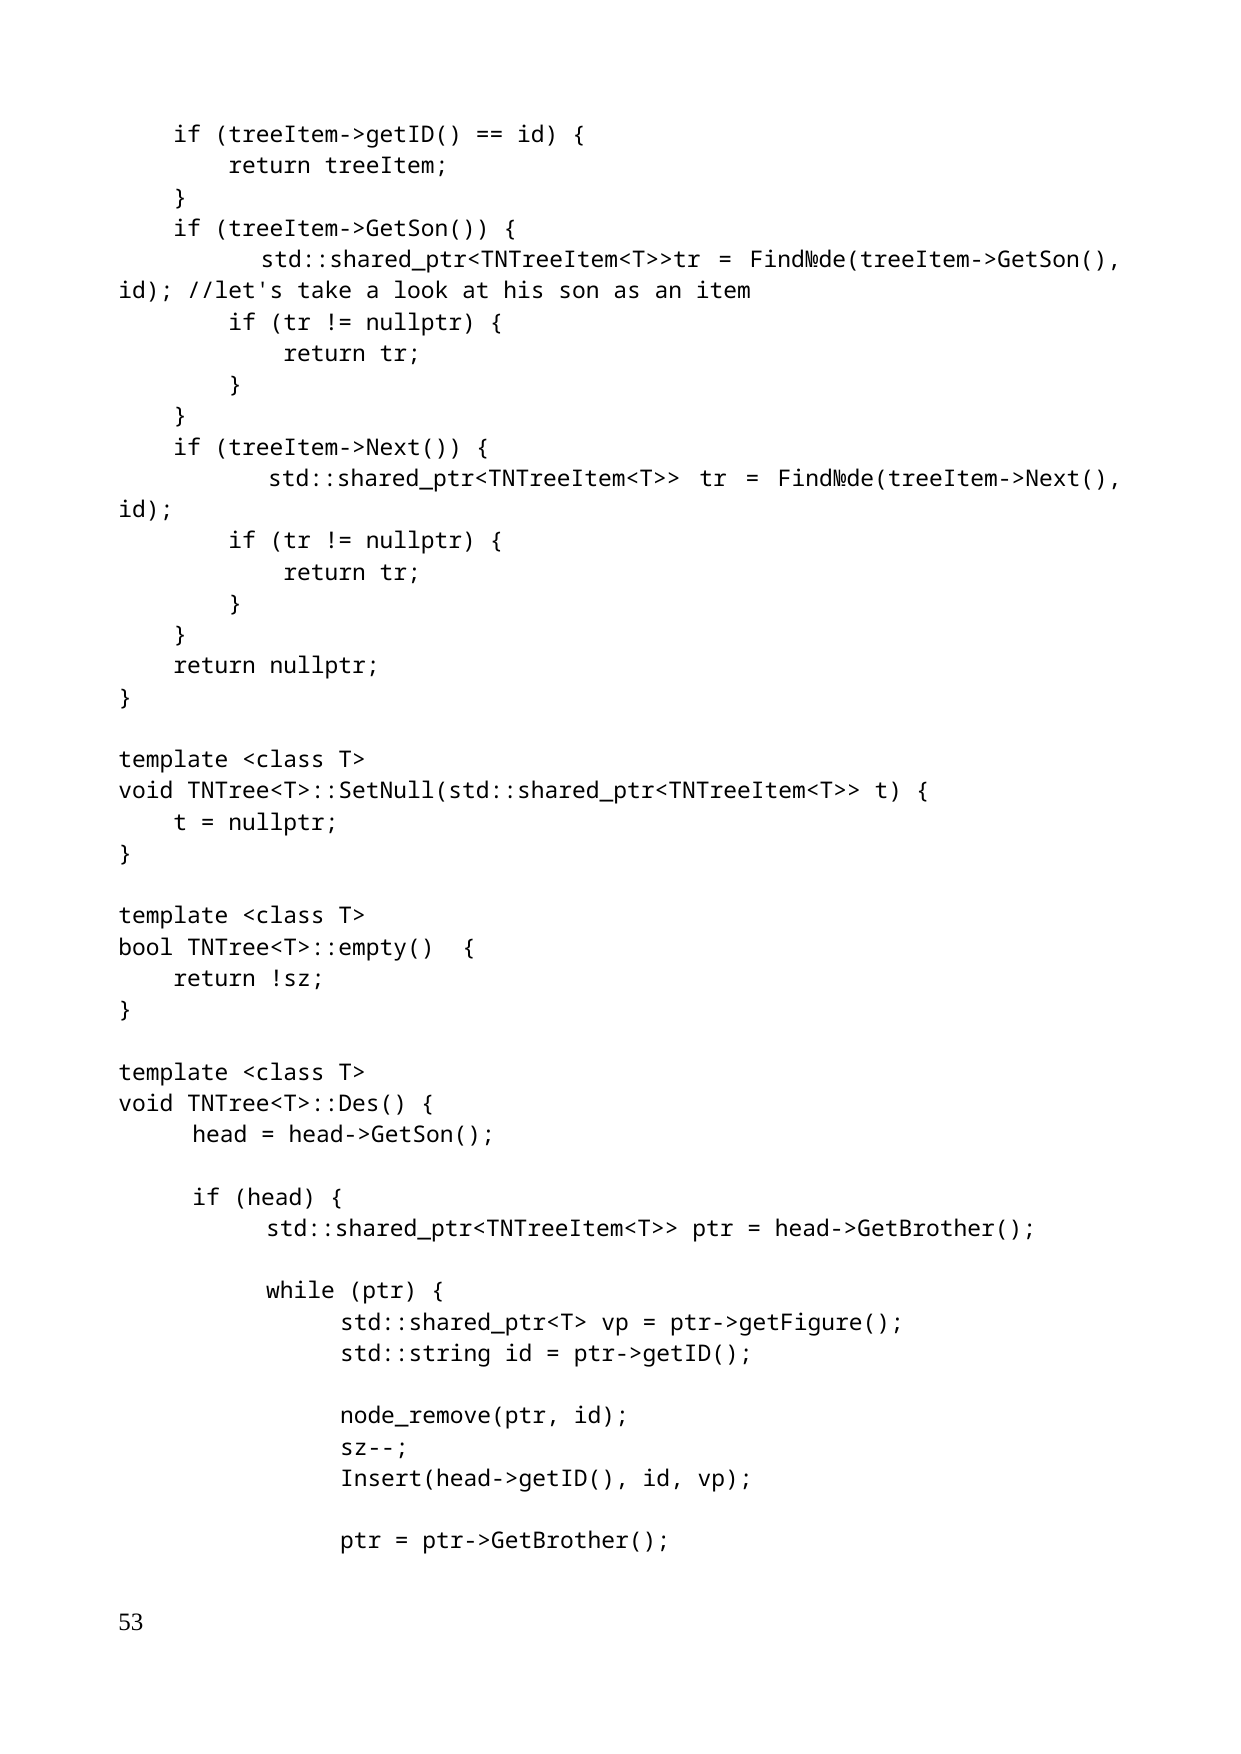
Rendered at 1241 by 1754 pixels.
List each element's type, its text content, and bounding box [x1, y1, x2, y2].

text Insert(head->getID(), id, vp); [118, 1462, 1122, 1493]
text return nullptr; [118, 649, 1122, 681]
text } [118, 837, 1122, 868]
text std::shared_ptr<TNTreeItem<T>> ptr = head->GetBrother(); [118, 1212, 1122, 1243]
text } [118, 618, 1122, 649]
text void TNTree<T>::Des() { [118, 1087, 1122, 1118]
text std::shared_ptr<TNTreeItem<T>>tr = Find№de(treeItem->GetSon(), id); //let's take a look at his son as an item [118, 243, 1122, 306]
text template <class T> [118, 899, 1122, 931]
text return tr; [118, 556, 1122, 587]
text sz--; [118, 1431, 1122, 1462]
text return !sz; [118, 962, 1122, 993]
text } [118, 587, 1122, 618]
text ptr = ptr->GetBrother(); [118, 1524, 1122, 1556]
text } [118, 993, 1122, 1024]
text t = nullptr; [118, 806, 1122, 837]
text if (tr != nullptr) { [118, 306, 1122, 337]
text } [118, 368, 1122, 399]
text std::shared_ptr<TNTreeItem<T>> tr = Find№de(treeItem->Next(), id); [118, 462, 1122, 524]
text std::string id = ptr->getID(); [118, 1337, 1122, 1368]
text if (head) { [118, 1181, 1122, 1212]
text if (tr != nullptr) { [118, 524, 1122, 556]
text if (treeItem->getID() == id) { [118, 118, 1122, 149]
text std::shared_ptr<T> vp = ptr->getFigure(); [118, 1306, 1122, 1337]
text template <class T> [118, 1056, 1122, 1087]
text if (treeItem->GetSon()) { [118, 212, 1122, 243]
text node_remove(ptr, id); [118, 1399, 1122, 1431]
text return treeItem; [118, 149, 1122, 181]
text } [118, 399, 1122, 431]
text } [118, 681, 1122, 712]
text while (ptr) { [118, 1274, 1122, 1306]
text template <class T> [118, 743, 1122, 774]
text bool TNTree<T>::empty() { [118, 931, 1122, 962]
text if (treeItem->Next()) { [118, 431, 1122, 462]
text } [118, 181, 1122, 212]
text return tr; [118, 337, 1122, 368]
text void TNTree<T>::SetNull(std::shared_ptr<TNTreeItem<T>> t) { [118, 774, 1122, 806]
text head = head->GetSon(); [118, 1118, 1122, 1149]
